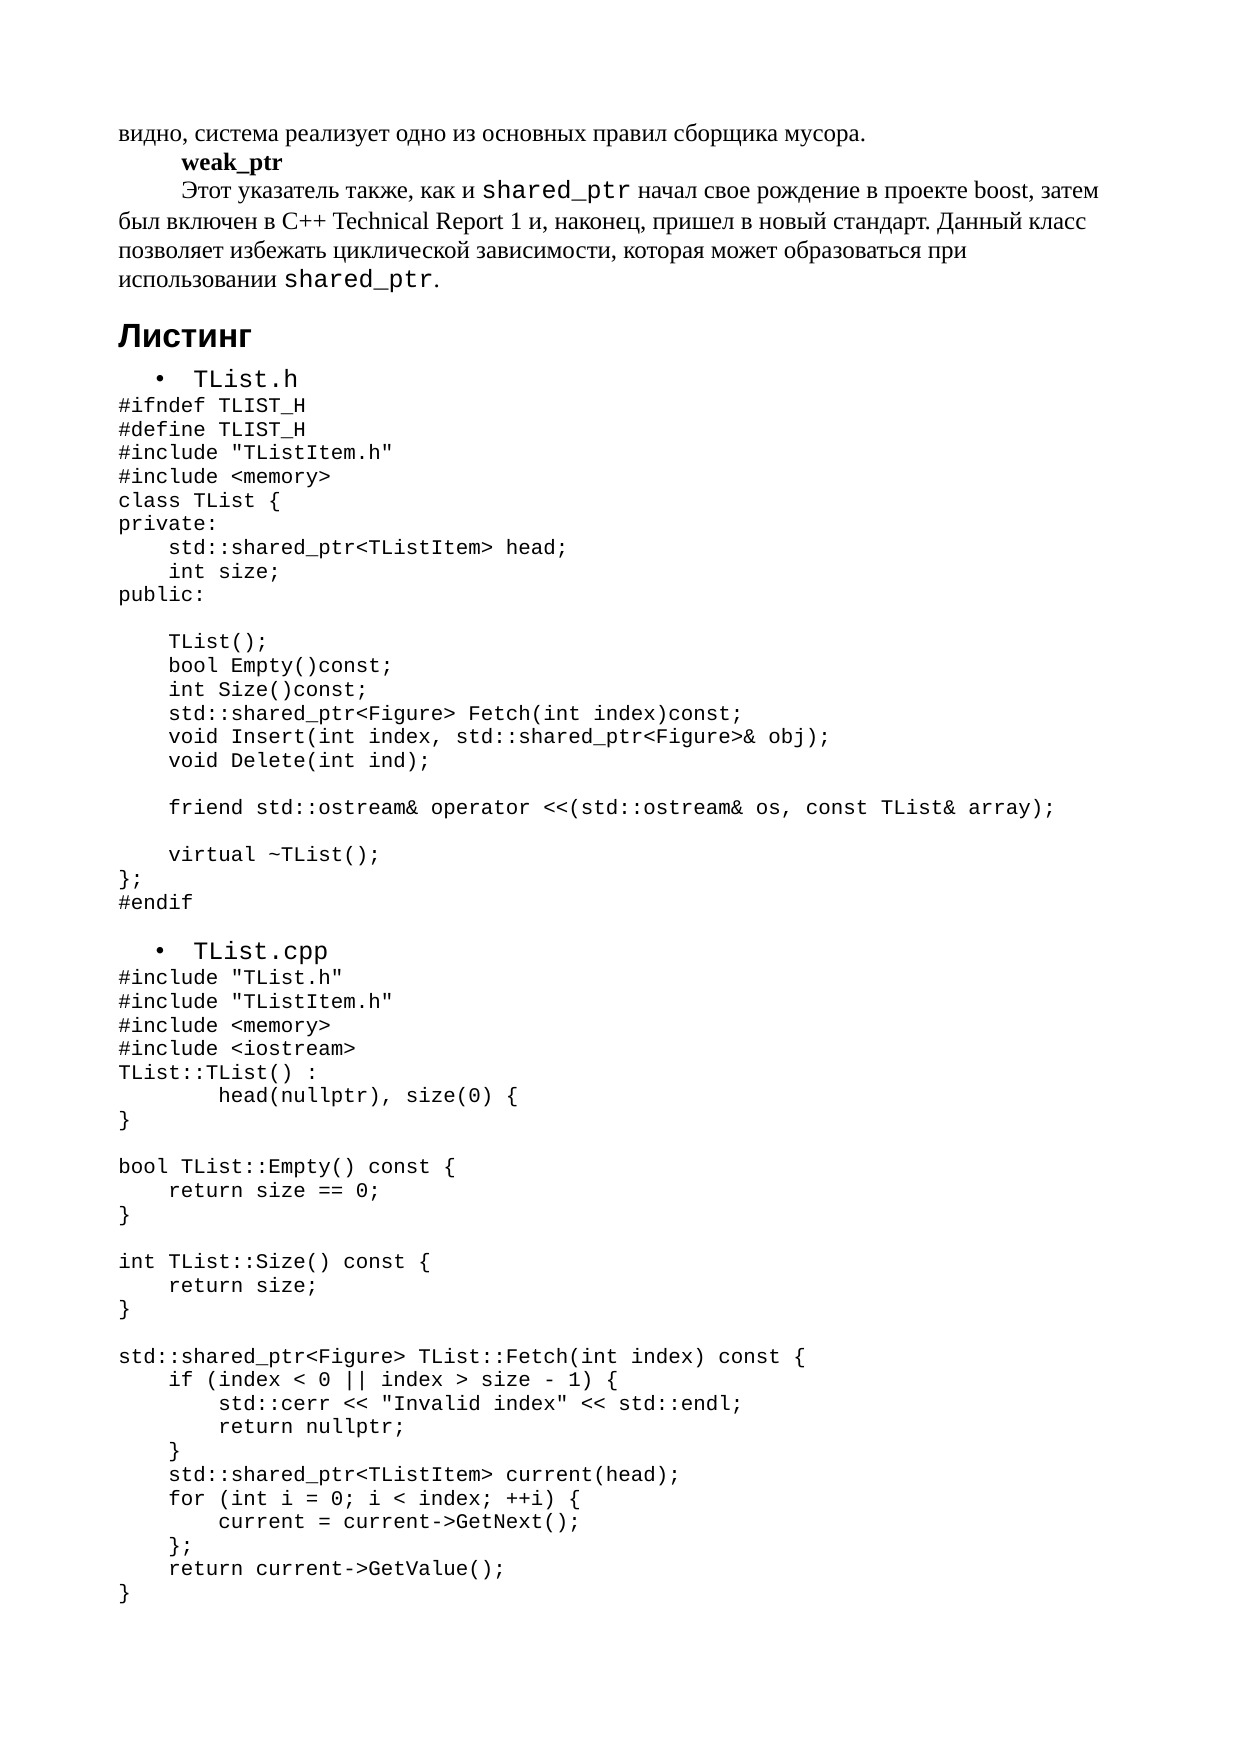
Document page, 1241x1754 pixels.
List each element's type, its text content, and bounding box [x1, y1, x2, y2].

text bool Empty()const; [118, 655, 1122, 679]
text friend std::ostream& operator <<(std::ostream& os, const TList& array); [118, 797, 1122, 821]
text } [118, 1440, 1122, 1464]
text TList::TList() : [118, 1062, 1122, 1086]
text return size == 0; [118, 1180, 1122, 1204]
text std::cerr << "Invalid index" << std::endl; [118, 1393, 1122, 1417]
text } [118, 1109, 1122, 1133]
subtitle Листинг [118, 316, 1122, 354]
text } [118, 1582, 1122, 1606]
text std::shared_ptr<Figure> TList::Fetch(int index) const { [118, 1346, 1122, 1369]
text int size; [118, 561, 1122, 584]
text #define TLIST_H [118, 419, 1122, 442]
text if (index < 0 || index > size - 1) { [118, 1369, 1122, 1393]
text #ifndef TLIST_H [118, 395, 1122, 419]
text }; [118, 868, 1122, 892]
text TList(); [118, 632, 1122, 655]
list TList.cpp [156, 939, 1122, 967]
text current = current->GetNext(); [118, 1511, 1122, 1535]
text for (int i = 0; i < index; ++i) { [118, 1487, 1122, 1511]
text head(nullptr), size(0) { [118, 1086, 1122, 1109]
text #include "TList.h" [118, 967, 1122, 991]
text Этот указатель также, как и shared_ptr начал свое рождение в проекте boost, затем был включен в C++ Technical Report 1 и, наконец, пришел в новый стандарт. Данный класс позволяет избежать циклической зависимости, которая может образоваться при использовании shared_ptr. [118, 176, 1122, 295]
text #include "TListItem.h" [118, 442, 1122, 466]
text int TList::Size() const { [118, 1251, 1122, 1275]
text std::shared_ptr<TListItem> current(head); [118, 1464, 1122, 1487]
text void Delete(int ind); [118, 750, 1122, 773]
text } [118, 1298, 1122, 1322]
text std::shared_ptr<Figure> Fetch(int index)const; [118, 702, 1122, 726]
text #endif [118, 892, 1122, 915]
text public: [118, 584, 1122, 608]
text weak_ptr [118, 147, 1122, 176]
text } [118, 1204, 1122, 1227]
text return current->GetValue(); [118, 1558, 1122, 1582]
text #include "TListItem.h" [118, 991, 1122, 1014]
text return nullptr; [118, 1417, 1122, 1440]
text private: [118, 513, 1122, 537]
text #include <memory> [118, 1014, 1122, 1038]
text }; [118, 1535, 1122, 1558]
text bool TList::Empty() const { [118, 1156, 1122, 1180]
list TList.h [156, 367, 1122, 395]
text virtual ~TList(); [118, 844, 1122, 868]
text return size; [118, 1275, 1122, 1298]
text std::shared_ptr<TListItem> head; [118, 537, 1122, 561]
text void Insert(int index, std::shared_ptr<Figure>& obj); [118, 726, 1122, 750]
text class TList { [118, 490, 1122, 513]
text int Size()const; [118, 679, 1122, 702]
text #include <iostream> [118, 1038, 1122, 1062]
text видно, система реализует одно из основных правил сборщика мусора. [118, 118, 1122, 147]
text #include <memory> [118, 466, 1122, 490]
